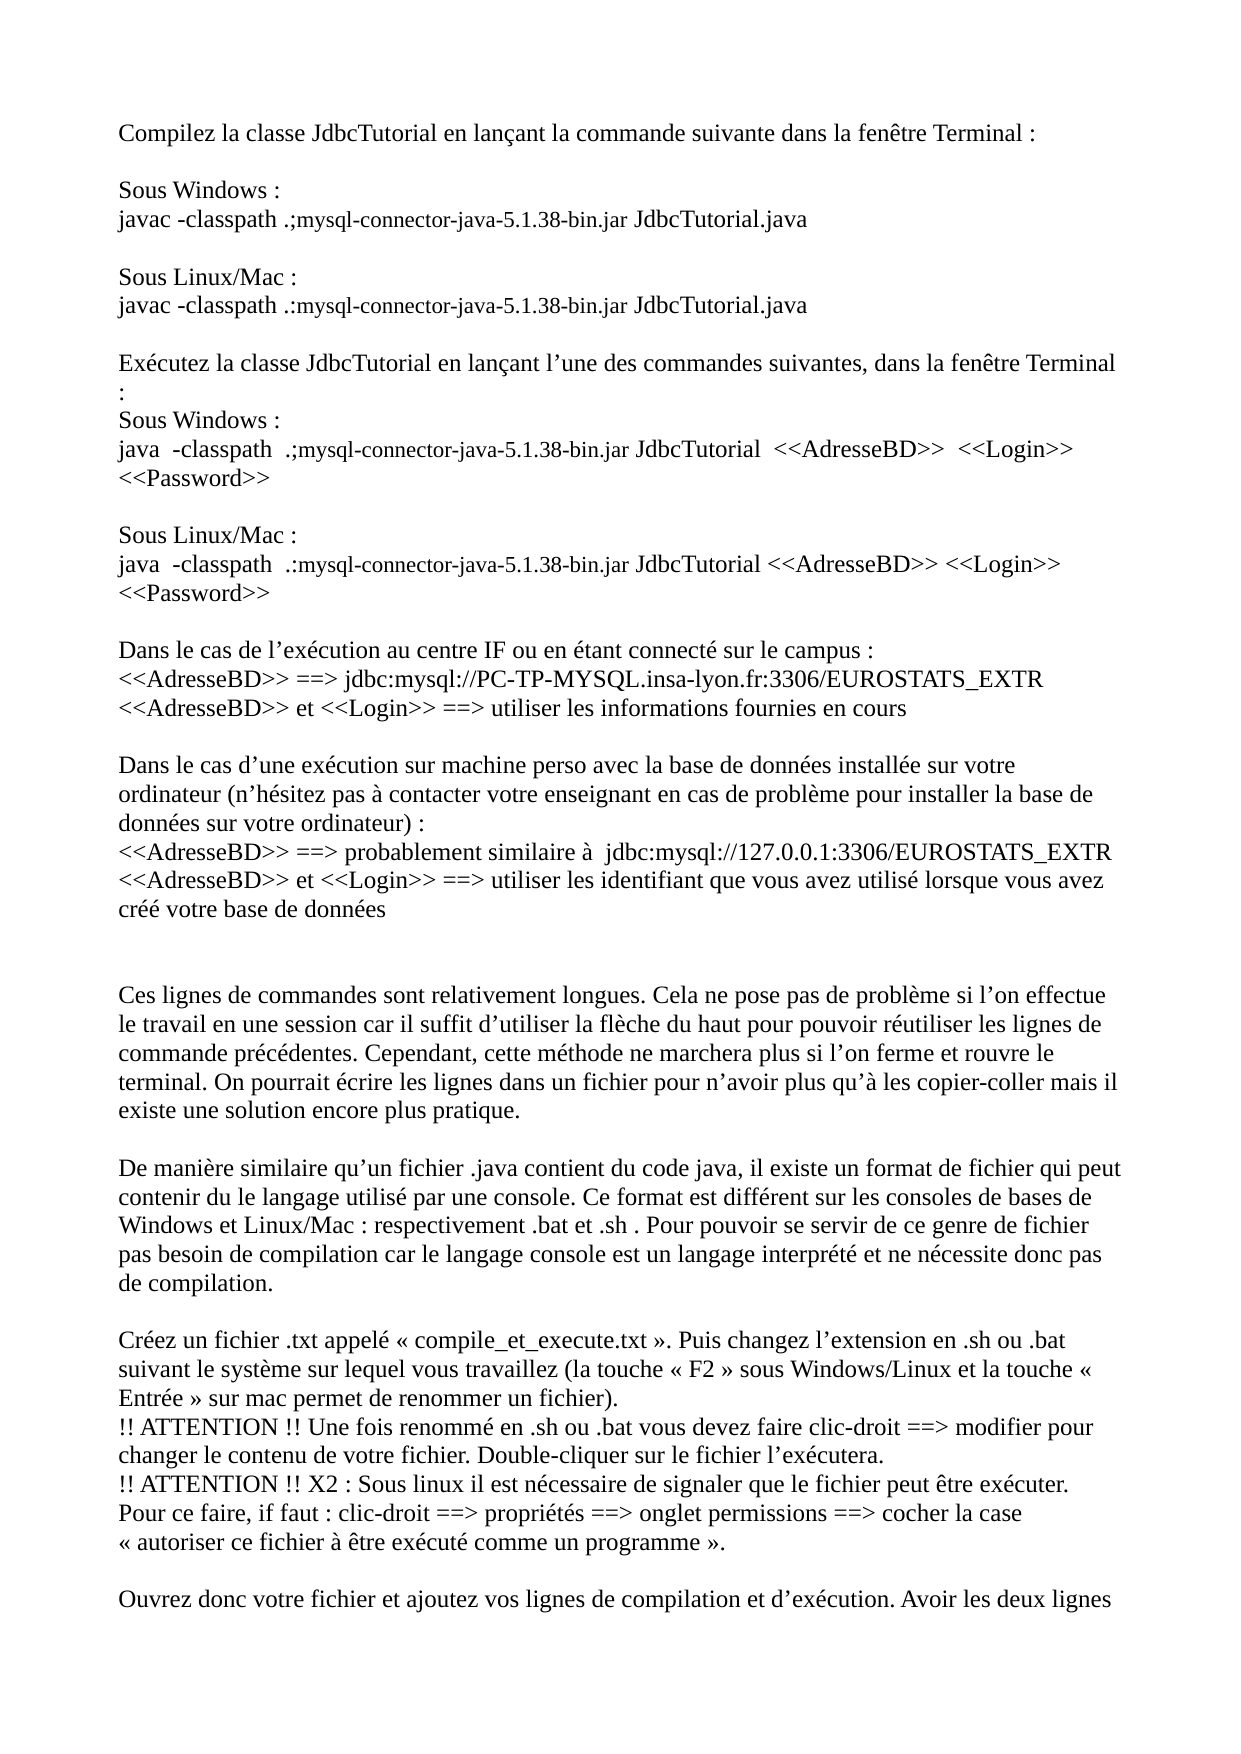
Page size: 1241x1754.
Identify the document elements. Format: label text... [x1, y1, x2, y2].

text javac -classpath .:mysql-connector-java-5.1.38-bin.jar JdbcTutorial.java [118, 291, 1122, 319]
text java -classpath .;mysql-connector-java-5.1.38-bin.jar JdbcTutorial <<AdresseBD>> <<Login>> <<Password>> [118, 434, 1122, 492]
text Ouvrez donc votre fichier et ajoutez vos lignes de compilation et d’exécution. Avoir les deux lignes [118, 1584, 1122, 1613]
text <<AdresseBD>> ==> jdbc:mysql://PC-TP-MYSQL.insa-lyon.fr:3306/EUROSTATS_EXTR [118, 664, 1122, 693]
text <<AdresseBD>> et <<Login>> ==> utiliser les informations fournies en cours [118, 693, 1122, 722]
text !! ATTENTION !! Une fois renommé en .sh ou .bat vous devez faire clic-droit ==> modifier pour changer le contenu de votre fichier. Double-cliquer sur le fichier l’exécutera. [118, 1412, 1122, 1469]
text Exécutez la classe JdbcTutorial en lançant l’une des commandes suivantes, dans la fenêtre Terminal : [118, 348, 1122, 406]
text Compilez la classe JdbcTutorial en lançant la commande suivante dans la fenêtre Terminal : [118, 118, 1122, 147]
text java -classpath .:mysql-connector-java-5.1.38-bin.jar JdbcTutorial <<AdresseBD>> <<Login>> <<Password>> [118, 549, 1122, 607]
text Dans le cas d’une exécution sur machine perso avec la base de données installée sur votre ordinateur (n’hésitez pas à contacter votre enseignant en cas de problème pour installer la base de données sur votre ordinateur) : [118, 751, 1122, 837]
text Sous Windows : [118, 176, 1122, 204]
text javac -classpath .;mysql-connector-java-5.1.38-bin.jar JdbcTutorial.java [118, 204, 1122, 233]
text <<AdresseBD>> ==> probablement similaire à jdbc:mysql://127.0.0.1:3306/EUROSTATS_EXTR [118, 837, 1122, 866]
text Sous Linux/Mac : [118, 262, 1122, 291]
text <<AdresseBD>> et <<Login>> ==> utiliser les identifiant que vous avez utilisé lorsque vous avez créé votre base de données [118, 866, 1122, 923]
text Créez un fichier .txt appelé « compile_et_execute.txt ». Puis changez l’extension en .sh ou .bat suivant le système sur lequel vous travaillez (la touche « F2 » sous Windows/Linux et la touche « Entrée » sur mac permet de renommer un fichier). [118, 1326, 1122, 1412]
text !! ATTENTION !! X2 : Sous linux il est nécessaire de signaler que le fichier peut être exécuter. Pour ce faire, if faut : clic-droit ==> propriétés ==> onglet permissions ==> cocher la case « autoriser ce fichier à être exécuté comme un programme ». [118, 1469, 1122, 1556]
text De manière similaire qu’un fichier .java contient du code java, il existe un format de fichier qui peut contenir du le langage utilisé par une console. Ce format est différent sur les consoles de bases de Windows et Linux/Mac : respectivement .bat et .sh . Pour pouvoir se servir de ce genre de fichier pas besoin de compilation car le langage console est un langage interprété et ne nécessite donc pas de compilation. [118, 1153, 1122, 1297]
text Ces lignes de commandes sont relativement longues. Cela ne pose pas de problème si l’on effectue le travail en une session car il suffit d’utiliser la flèche du haut pour pouvoir réutiliser les lignes de commande précédentes. Cependant, cette méthode ne marchera plus si l’on ferme et rouvre le terminal. On pourrait écrire les lignes dans un fichier pour n’avoir plus qu’à les copier-coller mais il existe une solution encore plus pratique. [118, 981, 1122, 1124]
text Sous Windows : [118, 406, 1122, 434]
text Dans le cas de l’exécution au centre IF ou en étant connecté sur le campus : [118, 636, 1122, 664]
text Sous Linux/Mac : [118, 521, 1122, 549]
